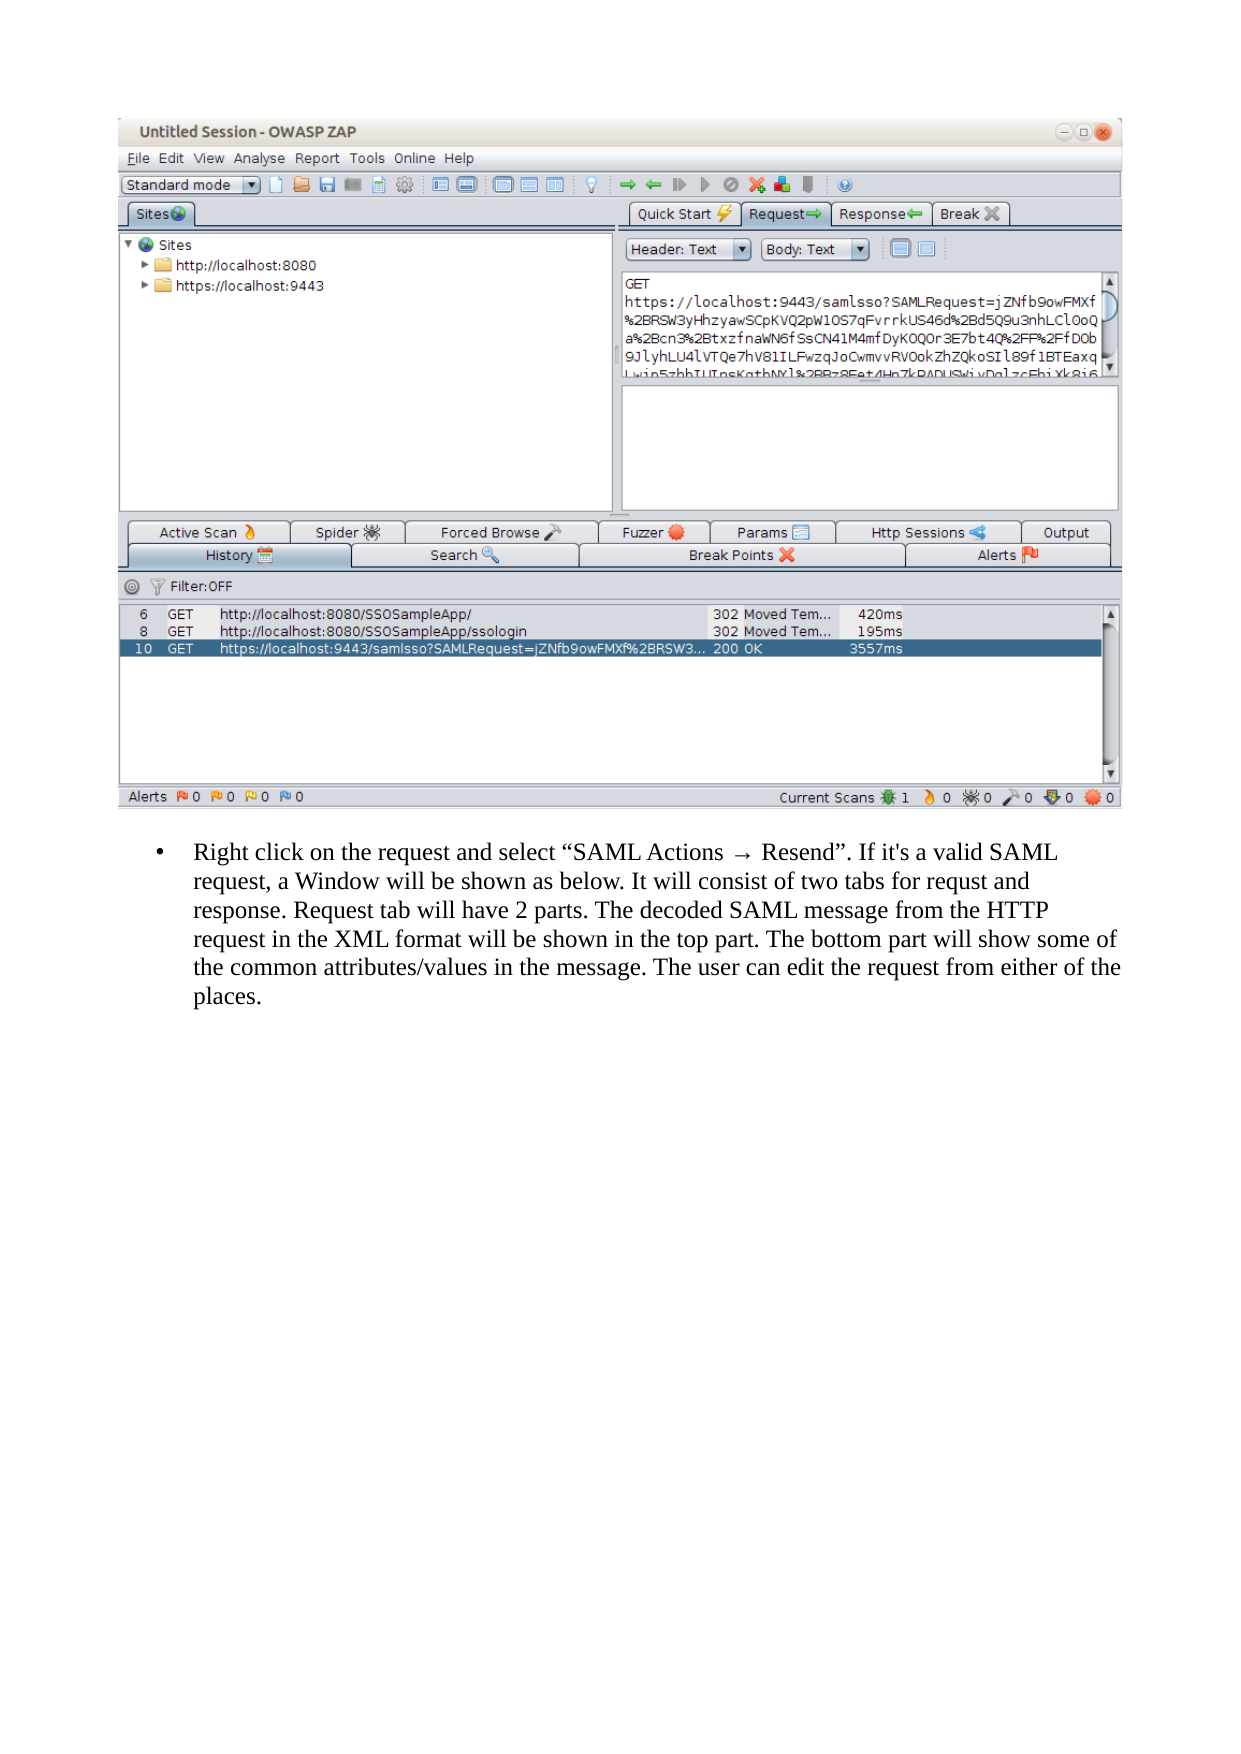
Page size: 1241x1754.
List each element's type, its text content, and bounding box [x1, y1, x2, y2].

list Right click on the request and select “SAML Actions → Resend”. If it's a valid SAML request, a Window will be shown as below. It will consist of two tabs for requst and response. Request tab will have 2 parts. The decoded SAML message from the HTTP request in the XML format will be shown in the top part. The bottom part will show some of the common attributes/values in the message. The user can edit the request from either of the places. [156, 837, 1122, 1010]
picture [118, 118, 1123, 809]
